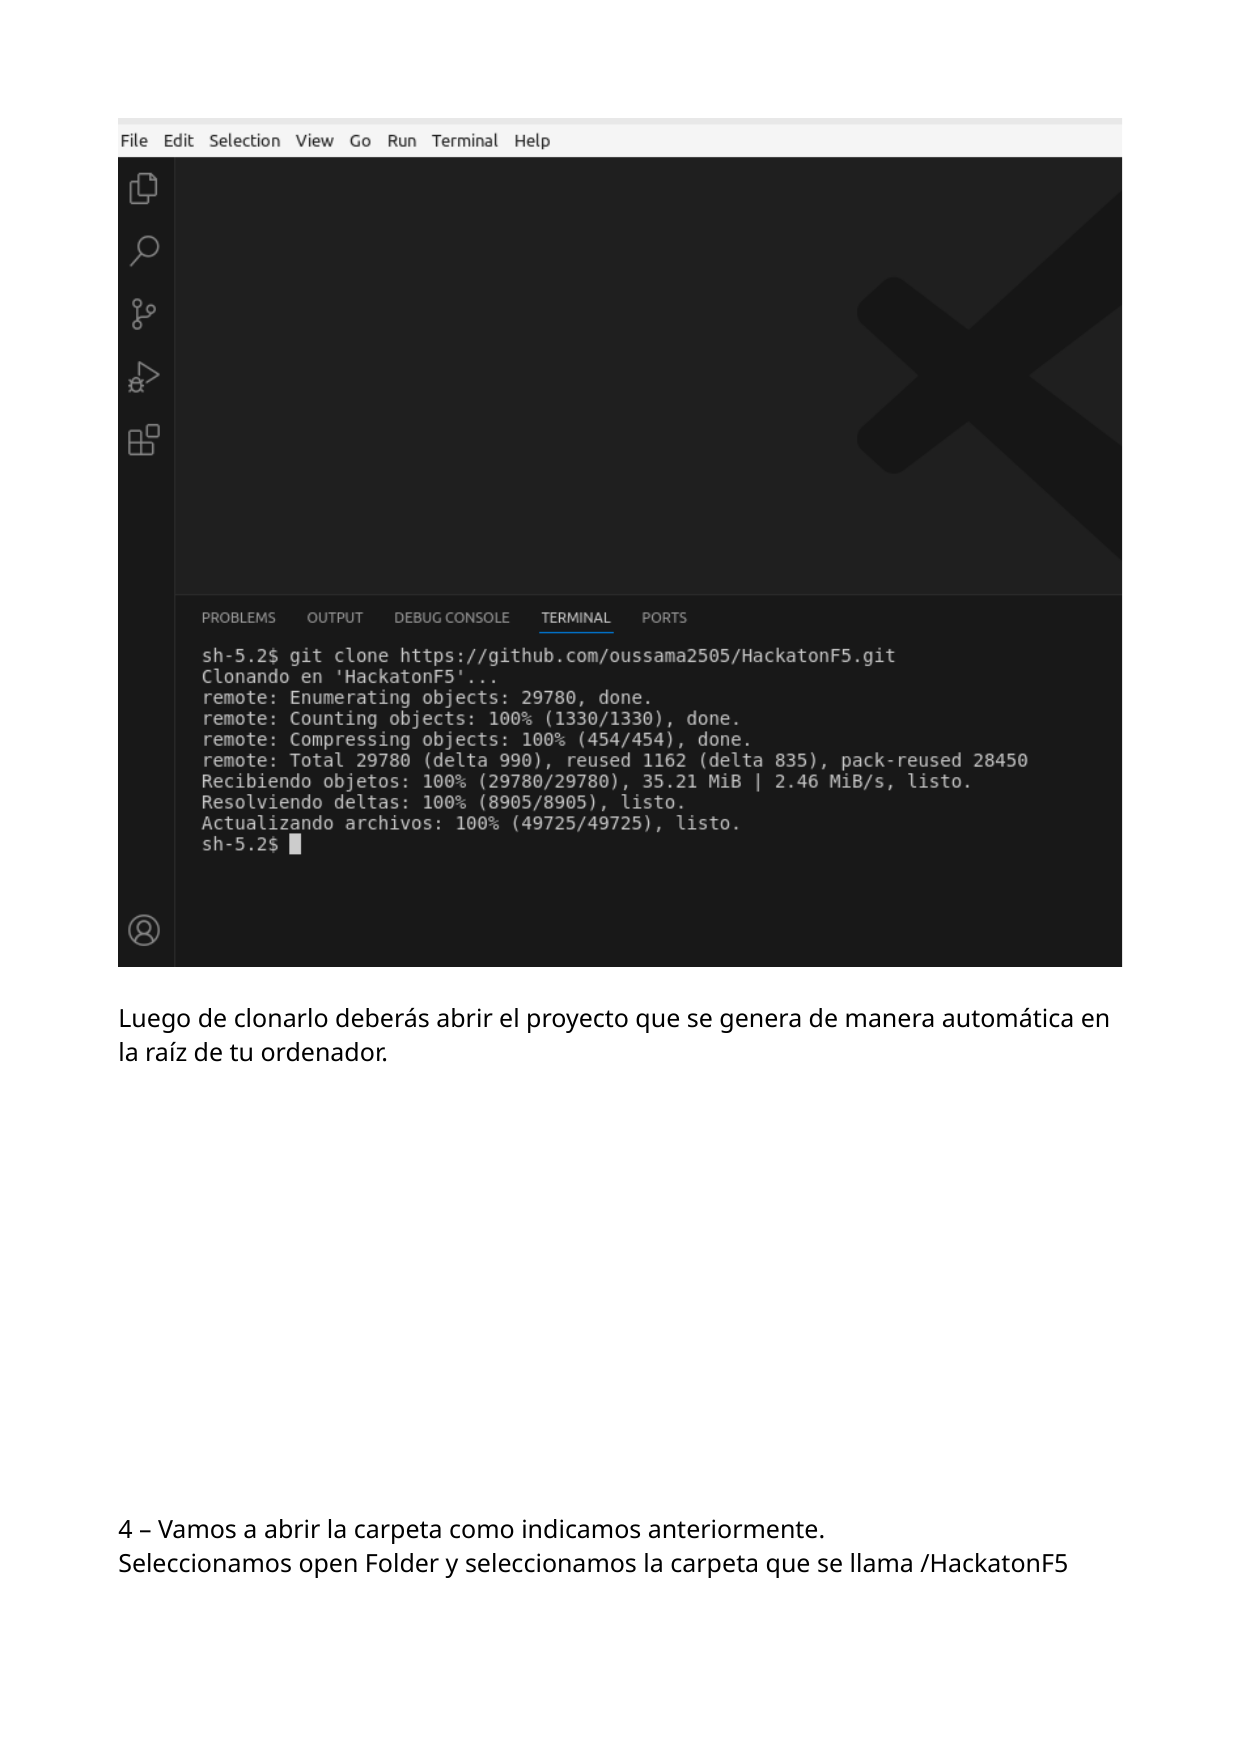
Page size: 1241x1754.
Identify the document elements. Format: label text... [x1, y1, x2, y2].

text Luego de clonarlo deberás abrir el proyecto que se genera de manera automática en la raíz de tu ordenador. [118, 967, 1122, 1069]
picture [118, 118, 1123, 967]
text 4 – Vamos a abrir la carpeta como indicamos anteriormente. [118, 1511, 1122, 1546]
text Seleccionamos open Folder y seleccionamos la carpeta que se llama /HackatonF5 [118, 1546, 1122, 1579]
